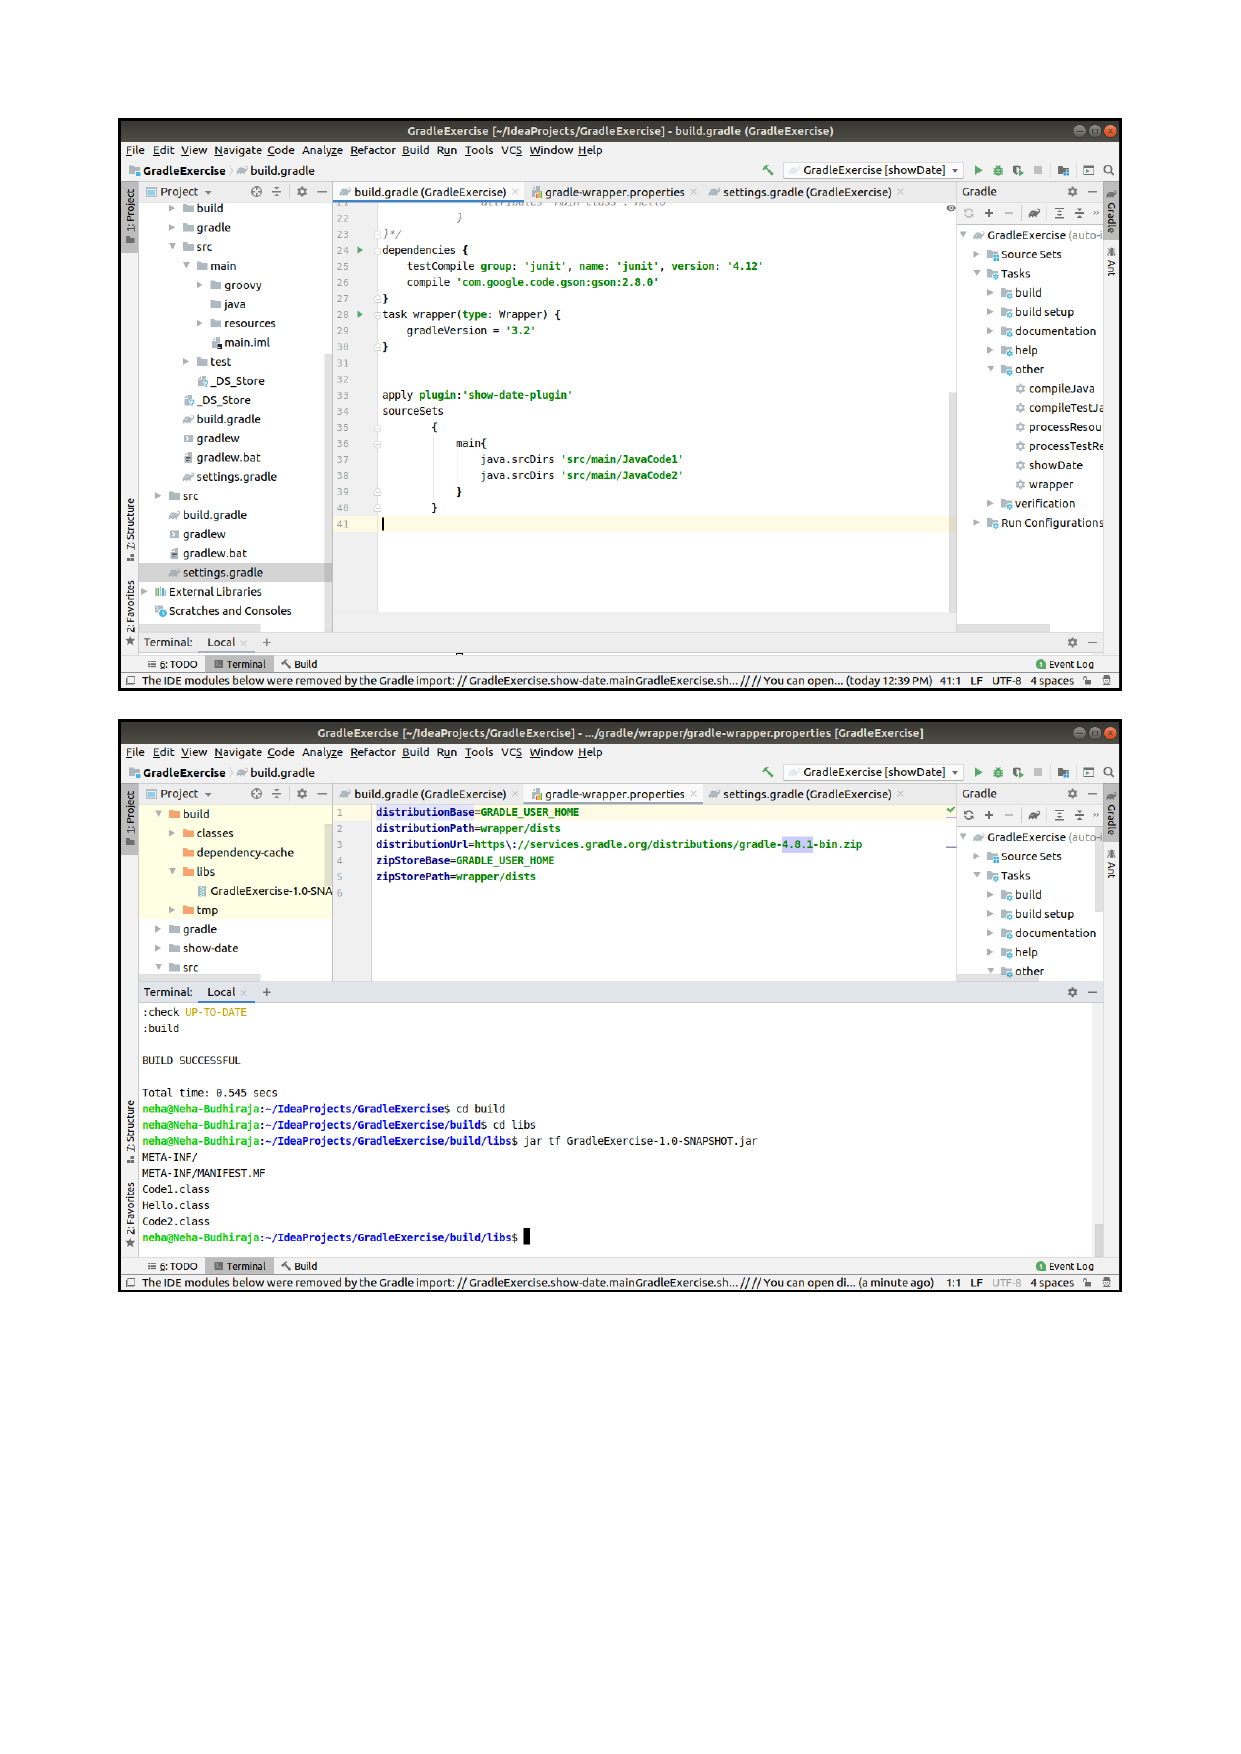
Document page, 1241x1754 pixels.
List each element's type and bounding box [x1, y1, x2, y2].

picture [121, 722, 1120, 1290]
picture [121, 121, 1120, 688]
